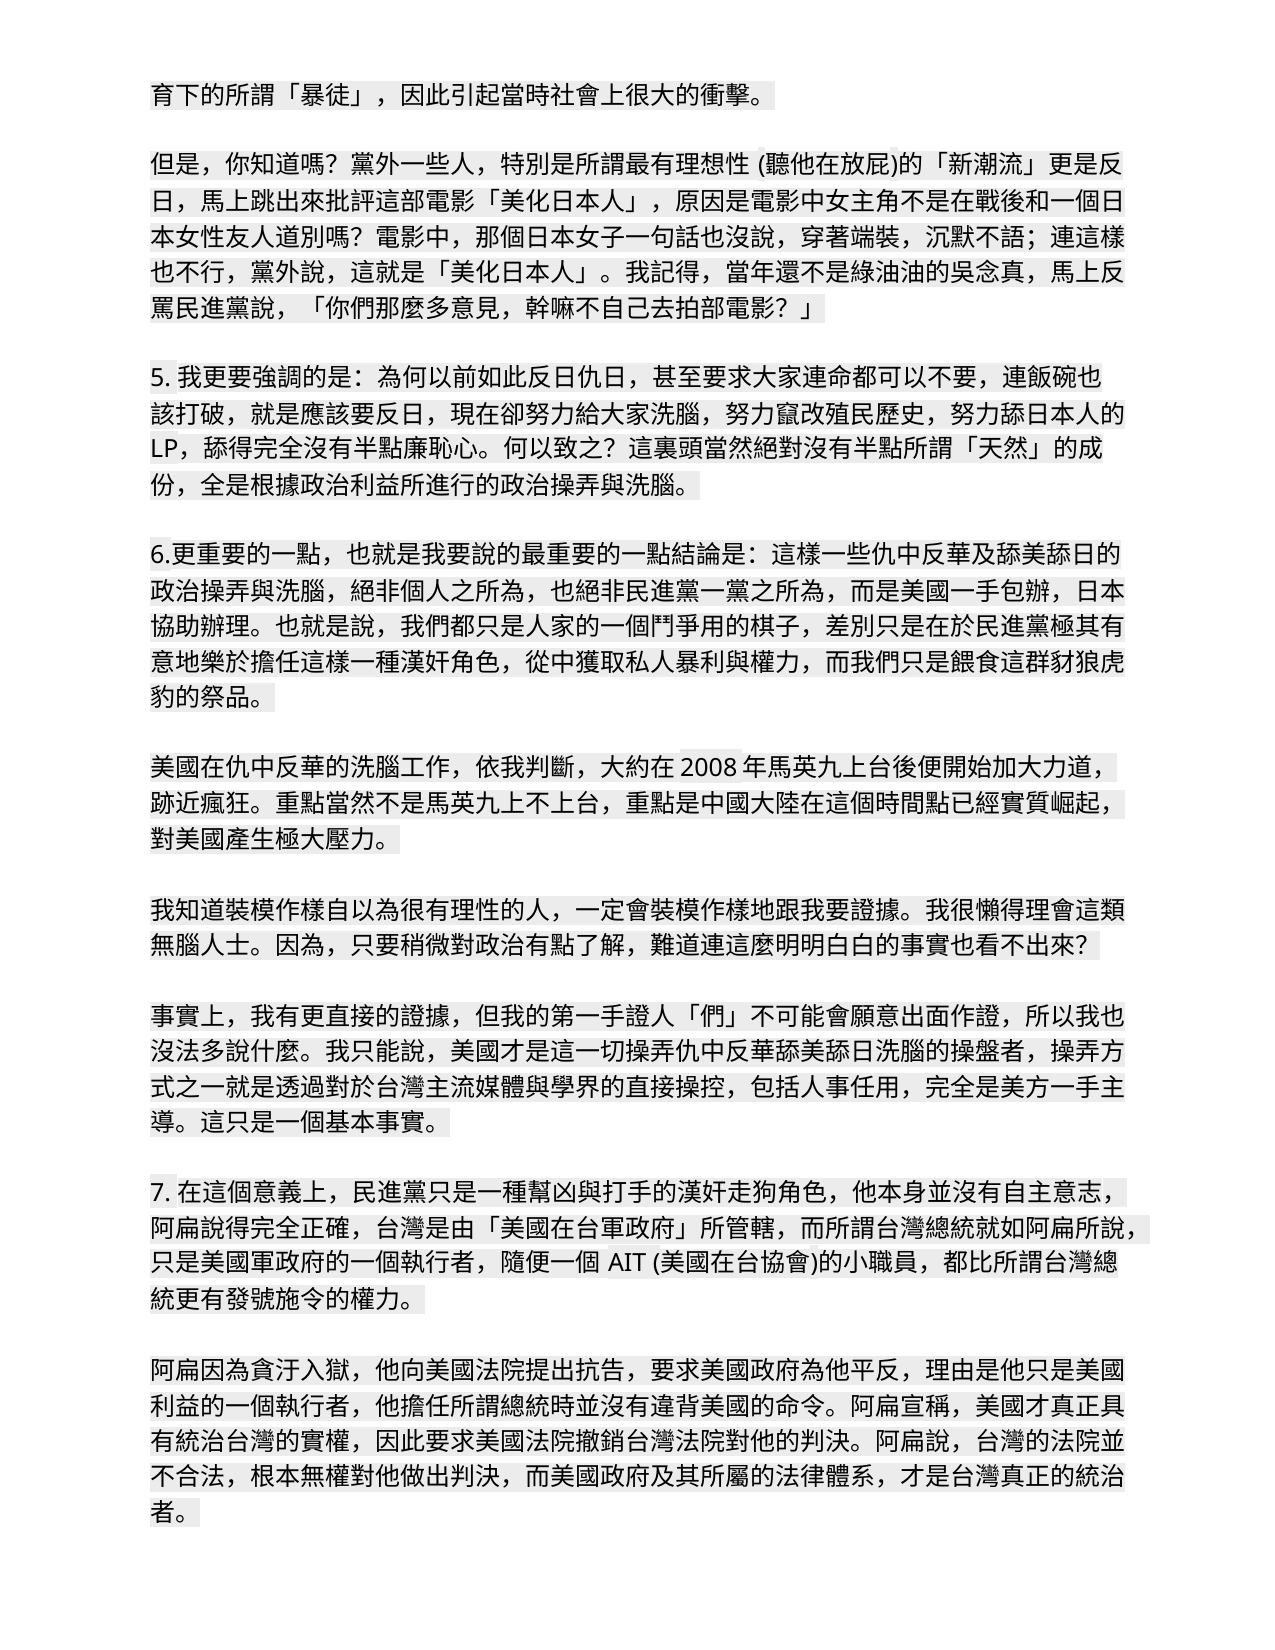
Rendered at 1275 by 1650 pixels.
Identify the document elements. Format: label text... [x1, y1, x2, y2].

text 「生為中國人，死為中國鬼」的呂秀蓮 陳真2020. 10. 02. 三年多前，也就是2017年1月23日和1月24日，我在巴勒網留言板上出了一道「有獎徵答」。舊文新登，再貼一次，不知各位看完有何感想？ 我如此寫道： 最近忙搬家，整理東西之際，找到某人寫的某一本書，裏頭有篇文章，題目叫《比生存更重要的》，內容一兩千字，義正辭嚴，所言甚是，我就摘錄給各位欣賞。如果有人能猜出作者，有獎品哦，獎品是電影《戀戀風塵》正版原聲帶一塊。 該文章說道： 台中有家電子科技公司，「為了孝敬其日籍老闆，規定廣播時全體員工必須在場立正聽訓」。可是有一天，來了某私立職業學校的一群實習生，因為聽不懂日語，於是立正兩分鐘後便紛紛自行坐下聆聽。此事觸怒了該廠日籍經理，除了痛斥學生外，並揚言要將那位據理力爭的學生開除，結果五十餘名實習生決定同進退，全體自動請辭。 作者說： 「這是一則雖然義憤填膺卻也大快人心的消息。日本財閥沾其軍閥之光，戰前享有大東亞帝國的甜頭，戰後猶難忘舊夢綿綿，沉迷於殖民時代的威福，時時刻刻垂涎魚肉台灣人民的樂趣，只要有機可乘，便故態復萌，真是『巴格阿魯』！」 「可憐台灣同胞，經過日本半個世紀的蹂躪欺壓，少數人竟然軟了半截骨頭，遇到日本人便低聲下氣，什麼都不敢做主。」 作者又說： 「這種認命的性格，被日本人所牢牢把握住，於是生殺予奪，愛惡隨心，日人奴化政策的餘音，居然迄今猶繞樑在耳。卻又何等可喜，台灣年輕一代已經把脊椎挺起來，而且挺得很筆直了！」 不過，作者譴責該科技公司的員工為何從來不敢反抗，卻是由一些職校實習生帶頭抗議。作者說，「一般員工固然無知無識的居多，卻也不乏高級職位者，何以如此不明大義，為虎作倀？」 最後，作者鼓勵大家「不要畏懼」，也「不要只在乎飯碗」，因為世上「還有比生存更重要的事」。作者說，「假設人人都有寧為玉碎不為瓦全的覺悟，老闆們又其奈我何？甘地的不合作主義是真可以派上用場的，到頭來投降的將是那自以為是、其實什麼都不是的日籍大財閥。」 作者結論說： 「不合作是需要高度勇氣的，至少要有置諸死地而後生的體認，以及餓死事小失節事大的情操。」不過，作者又說，餓死沒什麼，「畢竟人生自古誰無死，而天地間還有比生命更真、更善、更美的尊嚴與榮耀啊」。 文章內容大致如此，請問作者是誰？請作答。這題很重要哦。估計若能答對者，歷史思想程度至少到達幼稚園大班以上。在這鬼島上，幼稚園大班以上的史學程度已經算很厲害了哦，一般人的腦袋都還停留在阿米巴原蟲的階段。 再給各位一點線索，這書可是當年的暢銷書哦，不斷再版。作者十分滿意自己的思想與才華，在自序裏自稱此書乃是在進行「形而上的觀念批判與理論鋪敘」，因此，作者說，「預購的函件如雪片般飛來」。其中有位讀者寫信給作者，稱讚此書「充滿了中國的儒家思想」，作者聽了非常開心，在自序中表示對此一稱讚「欣然接受」。 作者說，她之所以敢於如此不謙虛，「並非出於個人的狂妄自大，而是因為我體認到我生為中國人，死為中國鬼的事實，於是我必須更加努力於使自己做一個中國人--一個更現代、更邏輯、更活化的中國人。或許這正是此書之所以能引起高度共鳴的原因所在吧。斯時斯地，你我所要追尋的，不就正是一條現代的、邏輯的也活化的中國之路嗎？」。 請問這位「生為中國人，死為中國鬼」、自豪於自己渾身上下「充滿了中國儒家思想」的作者是誰？請作答。 答案是：「黨外才女」呂秀蓮。書名叫做《尋找另一扇窗》 2017年1月24日公佈答案後，我接著繼續寫道： 我只是因為搬家整理東西，剛好看到這書就隨手翻一下，並不是刻意要去找出什麼黑資料，而我要強調的也就是這一點。這樣一些言論絕非特例，而是當年黨外的普遍態度。也就是說： 1. 什麼「支那賤畜」等等這些仇中反華的流行潮流或什麼「天然獨」等等，是阿扁2000年上台後才開始大力炒作。2008年，雖然換馬英九上台，但綠營的炒作仇中反華以及朝著舔美舔日的方向洗腦下一代，卻更是變本加厲。在這之前，黨外一點都不反中。不但不反，而且態度上普遍對於大陸採取親善友好態度，並以中國人自居。 因此，時下流行的這樣一些說法，把台灣這些年來甚囂塵上的仇中反華潮流說成是一種彷彿天經地義、彷彿只要是人盡皆仇中反華、彷彿自古以來台灣人就唾棄中國等等等，全屬一派謊言，完全背離基本事實。就連林義雄當年的省議員競選文宣都是打著「做一個堂堂正正的中國人」為口號。 2. 黨外不但一點都不敵視自己「生為中國人」的基本事實，就連對於中國共產黨也都傾向美化或淡化，以便對抗國民黨的反共宣傳。 比方說，我最近搬家整理東西時還找到一本《美麗島雜誌》第二期。印象中，它只發行了四期之後，美麗島事件就爆發了。這一期裏頭有一篇所謂「台獨理論大師」林濁水的文章，叫做《綠卡攻防戰》，小標題是《推波助瀾的恐共教育》。 林濁水痛批國民黨推行恐共教育，讓台灣人「接受了共產黨乃是罪惡的影像以後，產生了拒共心理」 ，同時也產生另一種效果就是「以為中共很可怕」、「無孔不入」。林濁水痛批國民黨，一方面醜化中共，一方面卻又把中共說得很厲害，讓台灣人民一方面相信大陸人民「生活很悲慘」，卻又同時「喪失了抗共的勇氣和信心」，於是大家紛紛想拿綠卡，一走了之。 3. 國民黨過去長年打一張牌叫做「安定牌」，非常有效，選舉時所向無敵。為了打擊這張「安定牌」，黨外於是就努力告訴大家說中共有多麼友善、無害與理性，甚至「很可愛」(謝長廷語)，並因此大力鼓吹反軍購，因為黨外人士說，中共根本不會打過來，花幾千億買一堆武器幹嘛？ 黨外搞選舉時，經常可聽到類似言論，總是如此告訴群眾說：只要讓更多黨外人士選上民意代表來監督國民黨政府，我們就可以跟中共保持兩岸友好關係，幾千億的軍購將全部統統可以省下來；並且經常做算數題給大家看，告訴大家說，把這幾千億幾萬億拿來分一分，每個人可以分到多少錢，台灣人民的生活品質與社會福利也將大幅改善云云。 台獨聯盟還曾經爭取到美國國會作證，指控國民黨之藉著軍購貪污及政治操弄，要求美國停止對台軍售。 4. 黨外不但不仇中反華，而且對於當時依然倒行逆施的中共政權力圖淡化甚至美化；不光這樣，黨外還傾向批美反日。為什麼呢？因為美國是當年萬惡國民黨的背後靠山，所以，打擊了美國，訴說了美國的陰謀，也就等於傷害了國民黨統治台灣的正當性，選票就會滾滾而來。 就連當年反核也都知道要打擊要害，要害就是核電政策的背後就是美國在下指導棋，牽涉美國公司龐大利益。 黨外不但批美，而且十分反日。舉一例，1989年，侯孝賢的《悲情城市》在威尼斯獲得金獅獎，因為該電影觸及228事件，並且宣稱這些反抗者是「義士」，而不是國民黨教育下的所謂「暴徒」，因此引起當時社會上很大的衝擊。 但是，你知道嗎？黨外一些人，特別是所謂最有理想性 (聽他在放屁)的「新潮流」更是反日，馬上跳出來批評這部電影「美化日本人」，原因是電影中女主角不是在戰後和一個日本女性友人道別嗎？電影中，那個日本女子一句話也沒說，穿著端裝，沉默不語；連這樣也不行，黨外說，這就是「美化日本人」。我記得，當年還不是綠油油的吳念真，馬上反罵民進黨說，「你們那麼多意見，幹嘛不自己去拍部電影？」 5. 我更要強調的是：為何以前如此反日仇日，甚至要求大家連命都可以不要，連飯碗也該打破，就是應該要反日，現在卻努力給大家洗腦，努力竄改殖民歷史，努力舔日本人的LP，舔得完全沒有半點廉恥心。何以致之？這裏頭當然絕對沒有半點所謂「天然」的成份，全是根據政治利益所進行的政治操弄與洗腦。 6.更重要的一點，也就是我要說的最重要的一點結論是：這樣一些仇中反華及舔美舔日的政治操弄與洗腦，絕非個人之所為，也絕非民進黨一黨之所為，而是美國一手包辦，日本協助辦理。也就是說，我們都只是人家的一個鬥爭用的棋子，差別只是在於民進黨極其有意地樂於擔任這樣一種漢奸角色，從中獲取私人暴利與權力，而我們只是餵食這群豺狼虎豹的祭品。 美國在仇中反華的洗腦工作，依我判斷，大約在2008年馬英九上台後便開始加大力道，跡近瘋狂。重點當然不是馬英九上不上台，重點是中國大陸在這個時間點已經實質崛起，對美國產生極大壓力。 我知道裝模作樣自以為很有理性的人，一定會裝模作樣地跟我要證據。我很懶得理會這類無腦人士。因為，只要稍微對政治有點了解，難道連這麼明明白白的事實也看不出來？ 事實上，我有更直接的證據，但我的第一手證人「們」不可能會願意出面作證，所以我也沒法多說什麼。我只能說，美國才是這一切操弄仇中反華舔美舔日洗腦的操盤者，操弄方式之一就是透過對於台灣主流媒體與學界的直接操控，包括人事任用，完全是美方一手主導。這只是一個基本事實。 7. 在這個意義上，民進黨只是一種幫凶與打手的漢奸走狗角色，他本身並沒有自主意志，阿扁說得完全正確，台灣是由「美國在台軍政府」所管轄，而所謂台灣總統就如阿扁所說，只是美國軍政府的一個執行者，隨便一個 AIT (美國在台協會)的小職員，都比所謂台灣總統更有發號施令的權力。 阿扁因為貪汙入獄，他向美國法院提出抗告，要求美國政府為他平反，理由是他只是美國利益的一個執行者，他擔任所謂總統時並沒有違背美國的命令。阿扁宣稱，美國才真正具有統治台灣的實權，因此要求美國法院撤銷台灣法院對他的判決。阿扁說，台灣的法院並不合法，根本無權對他做出判決，而美國政府及其所屬的法律體系，才是台灣真正的統治者。 難道你以為阿扁瘋了嗎？我跟你說，他頭腦清醒得沒有幾個人比得上。 8. 最後，也許不是很重要，但還是應該聲明一下。我個人並不認識呂秀蓮，但我們有著許多共同的朋友。據我所知，呂秀蓮並不壞，她是個正直的人。就在呂秀蓮宣示「生為中國人，死為中國鬼」的所謂親中賣台言論之後幾年，她就進了國民黨的黑牢，而且差點槍斃。 黨外運動其實是很溫和的，溫和得像小綿羊，但國民黨卻逼人造反，硬是要製造烈士。但是，相對於美國與日本這個層級的操弄，這類島內事務其實都只是一些細節，大方向則是完全操控在美國手上，它才是我們真正的敵人，民進黨只是他養的一條狗，非常喜歡吃；不管什麼傷天害理危害台灣社會的事，只要有利可圖，他都願意為美國主子效勞。 [150, 75, 1125, 1562]
